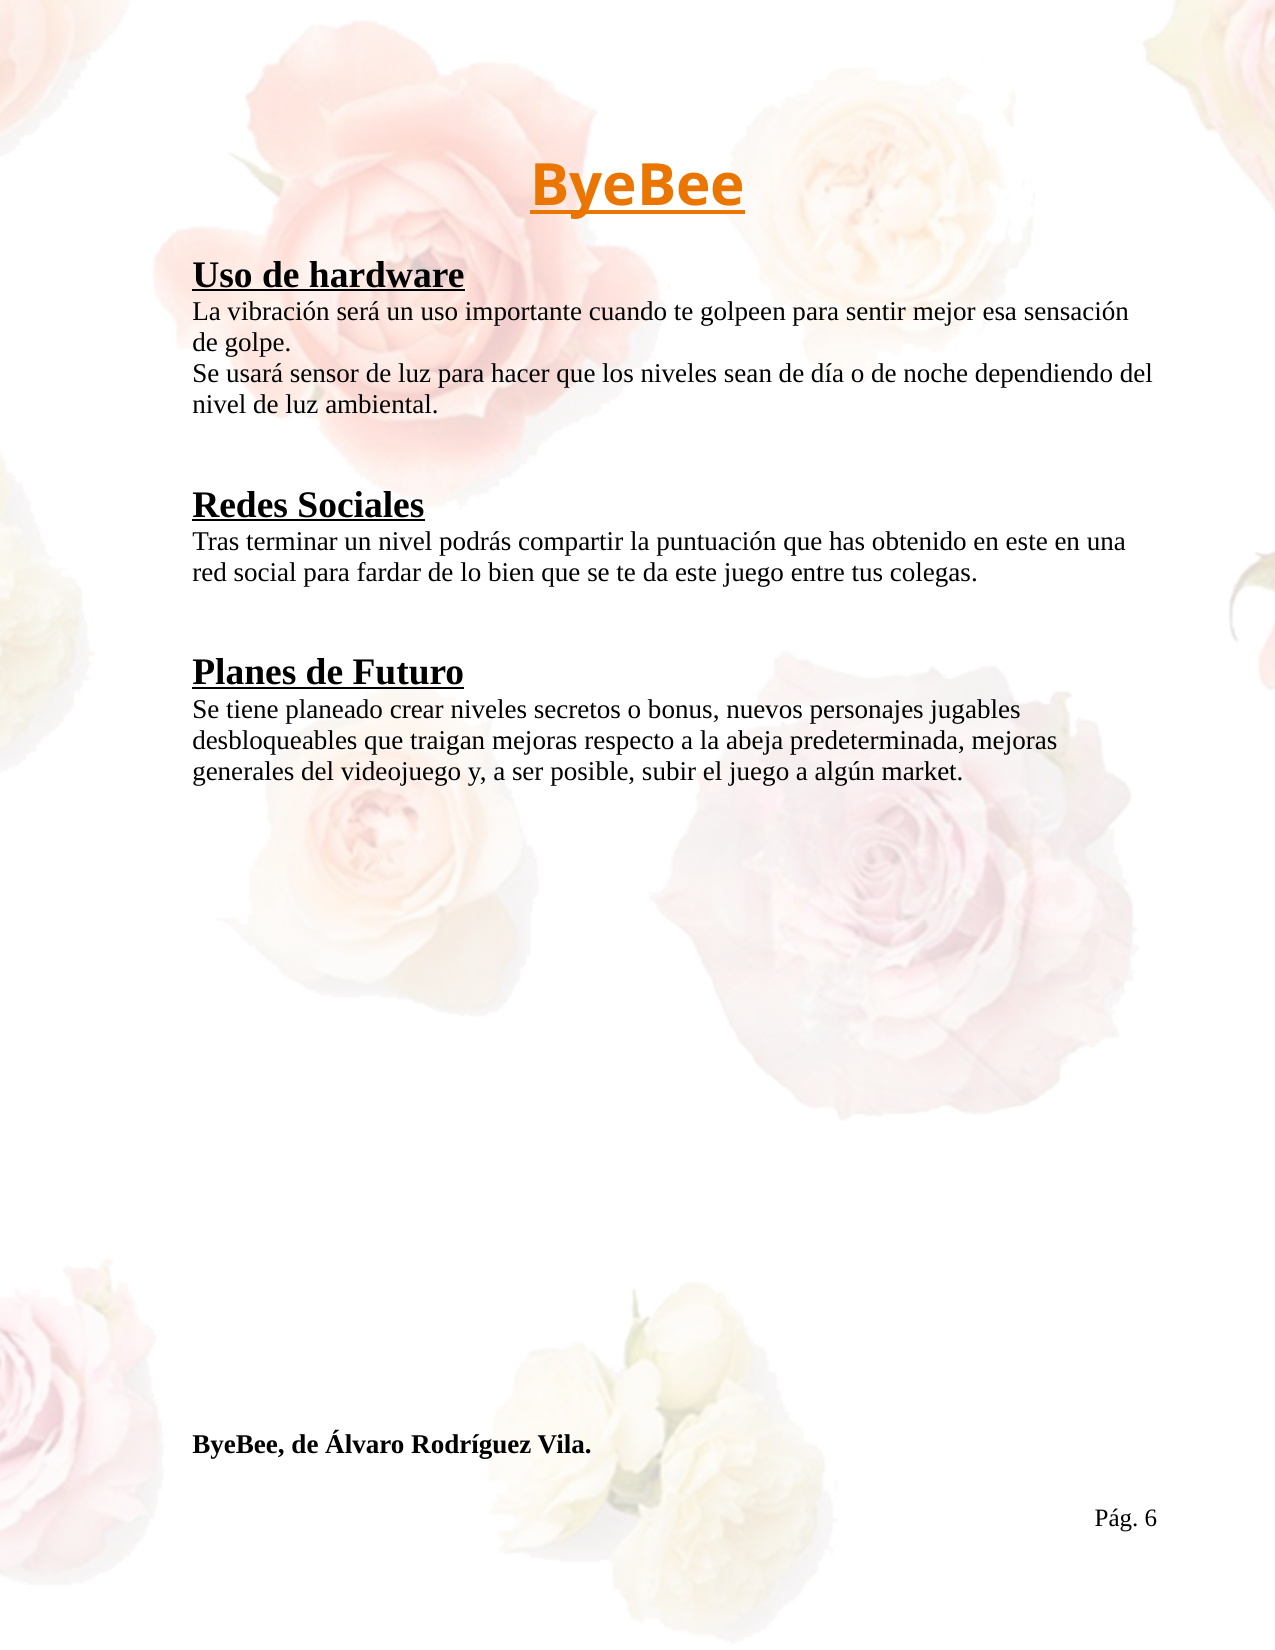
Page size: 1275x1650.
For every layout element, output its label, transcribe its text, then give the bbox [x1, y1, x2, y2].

text Se tiene planeado crear niveles secretos o bonus, nuevos personajes jugables desbloqueables que traigan mejoras respecto a la abeja predeterminada, mejoras generales del videojuego y, a ser posible, subir el juego a algún market. [118, 693, 1157, 786]
text Redes Sociales [118, 482, 1157, 525]
text Planes de Futuro [118, 650, 1157, 693]
text Se usará sensor de luz para hacer que los niveles sean de día o de noche dependiendo del nivel de luz ambiental. [118, 357, 1157, 420]
text La vibración será un uso importante cuando te golpeen para sentir mejor esa sensación de golpe. [118, 295, 1157, 357]
text Uso de hardware [118, 252, 1157, 295]
text Tras terminar un nivel podrás compartir la puntuación que has obtenido en este en una red social para fardar de lo bien que se te da este juego entre tus colegas. [118, 525, 1157, 587]
picture [0, 0, 1275, 1650]
text ByeBee, de Álvaro Rodríguez Vila. [118, 1428, 1157, 1459]
